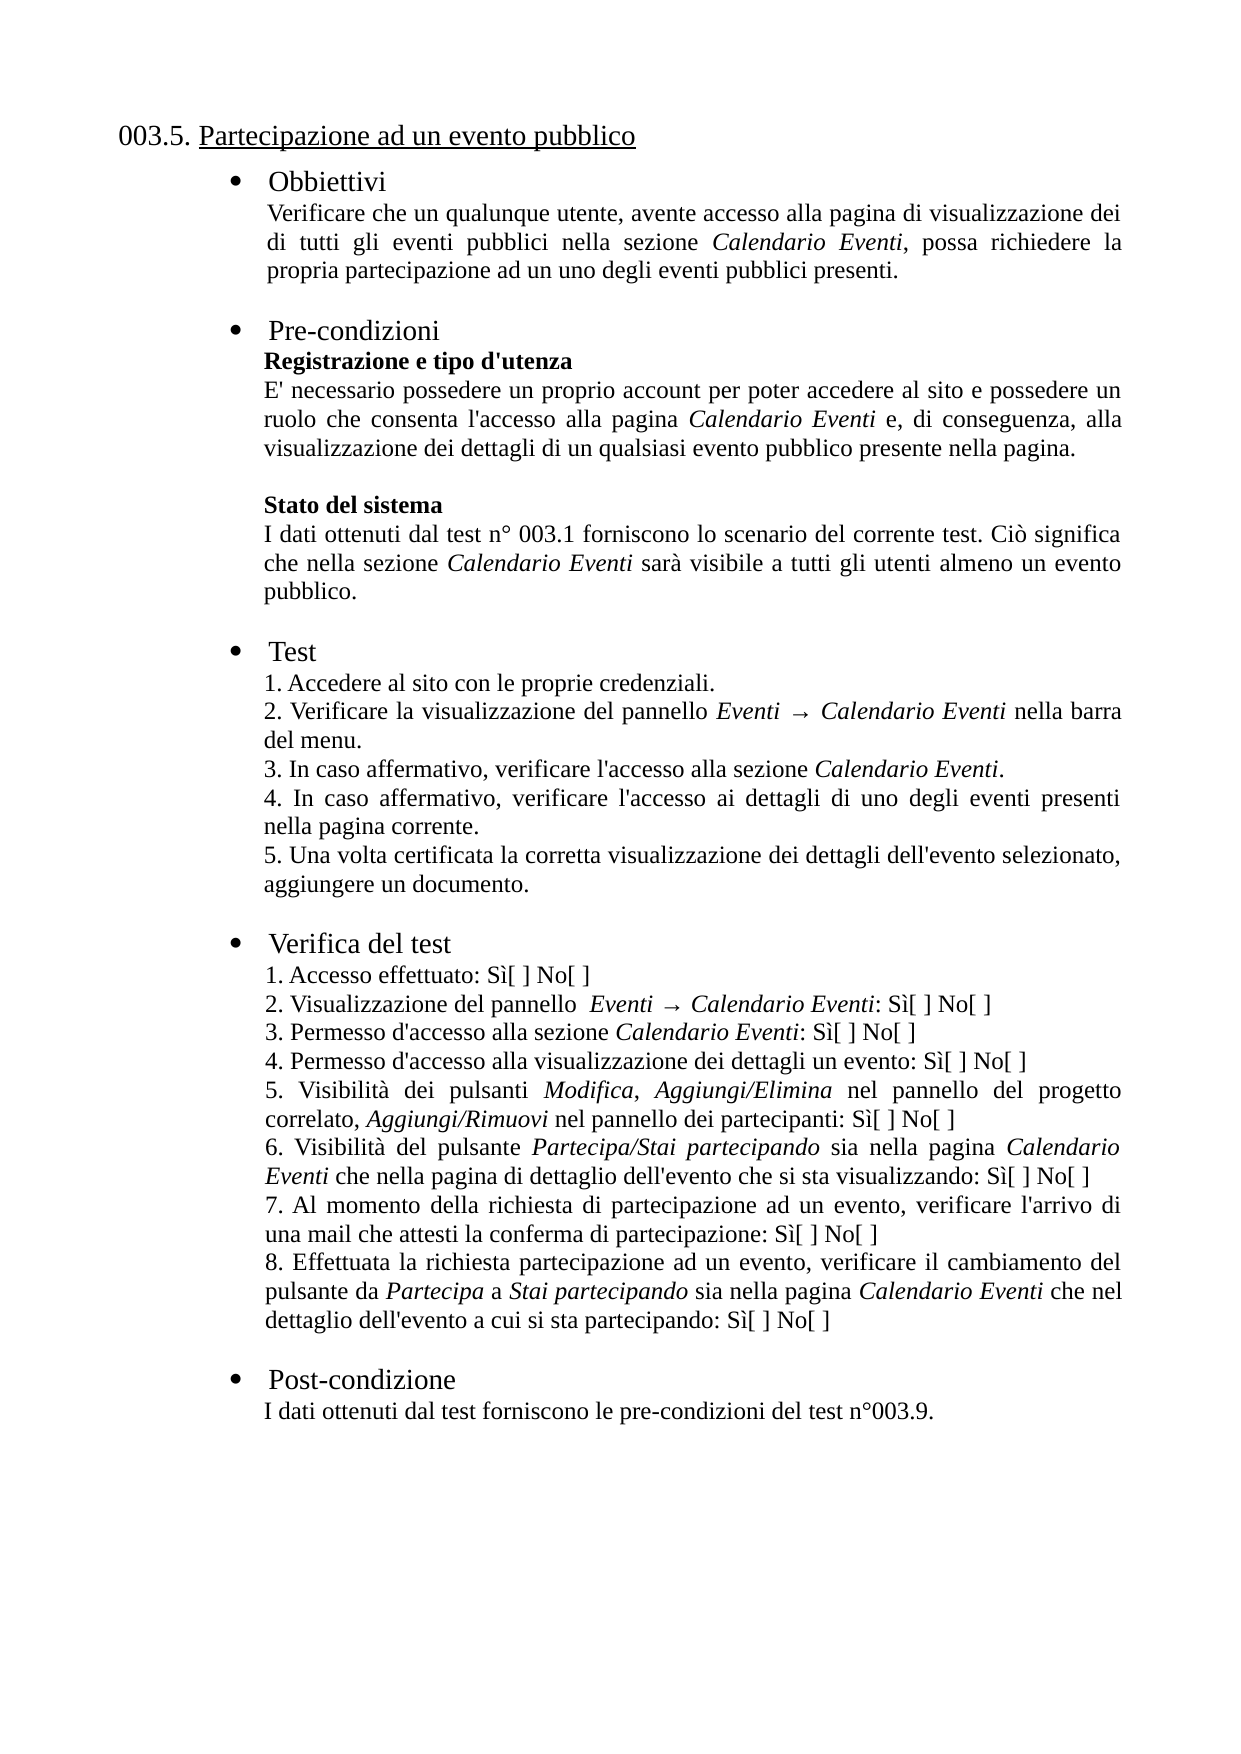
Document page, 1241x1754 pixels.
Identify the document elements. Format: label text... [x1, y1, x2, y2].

list Verifica del test [231, 926, 1122, 960]
text 2. Verificare la visualizzazione del pannello Eventi → Calendario Eventi nella barra del menu. [263, 696, 1122, 754]
text I dati ottenuti dal test n° 003.1 forniscono lo scenario del corrente test. Ciò significa che nella sezione Calendario Eventi sarà visibile a tutti gli utenti almeno un evento pubblico. [263, 519, 1122, 605]
text 2. Visualizzazione del pannello Eventi → Calendario Eventi: Sì[ ] No[ ] [265, 989, 1122, 1017]
list Obbiettivi [231, 164, 1122, 198]
list Pre-condizioni [231, 313, 1122, 346]
text 6. Visibilità del pulsante Partecipa/Stai partecipando sia nella pagina Calendario Eventi che nella pagina di dettaglio dell'evento che si sta visualizzando: Sì[ ] No[ ] [265, 1132, 1122, 1190]
text Stato del sistema [263, 490, 1122, 519]
text 8. Effettuata la richiesta partecipazione ad un evento, verificare il cambiamento del pulsante da Partecipa a Stai partecipando sia nella pagina Calendario Eventi che nel dettaglio dell'evento a cui si sta partecipando: Sì[ ] No[ ] [265, 1247, 1122, 1334]
text 3. In caso affermativo, verificare l'accesso alla sezione Calendario Eventi. [263, 754, 1122, 783]
text 5. Visibilità dei pulsanti Modifica, Aggiungi/Elimina nel pannello del progetto correlato, Aggiungi/Rimuovi nel pannello dei partecipanti: Sì[ ] No[ ] [265, 1075, 1122, 1132]
text I dati ottenuti dal test forniscono le pre-condizioni del test n°003.9. [263, 1396, 1122, 1425]
text 4. In caso affermativo, verificare l'accesso ai dettagli di uno degli eventi presenti nella pagina corrente. [263, 783, 1122, 840]
text Verificare che un qualunque utente, avente accesso alla pagina di visualizzazione dei di tutti gli eventi pubblici nella sezione Calendario Eventi, possa richiedere la propria partecipazione ad un uno degli eventi pubblici presenti. [267, 198, 1122, 284]
list Post-condizione [231, 1362, 1122, 1396]
text Registrazione e tipo d'utenza [263, 346, 1122, 375]
text 4. Permesso d'accesso alla visualizzazione dei dettagli un evento: Sì[ ] No[ ] [265, 1046, 1122, 1075]
text 1. Accesso effettuato: Sì[ ] No[ ] [265, 960, 1122, 989]
text 3. Permesso d'accesso alla sezione Calendario Eventi: Sì[ ] No[ ] [265, 1017, 1122, 1046]
list Test [231, 634, 1122, 668]
text E' necessario possedere un proprio account per poter accedere al sito e possedere un ruolo che consenta l'accesso alla pagina Calendario Eventi e, di conseguenza, alla visualizzazione dei dettagli di un qualsiasi evento pubblico presente nella pagina. [263, 375, 1122, 461]
text 7. Al momento della richiesta di partecipazione ad un evento, verificare l'arrivo di una mail che attesti la conferma di partecipazione: Sì[ ] No[ ] [265, 1190, 1122, 1247]
text 1. Accedere al sito con le proprie credenziali. [263, 668, 1122, 696]
text 5. Una volta certificata la corretta visualizzazione dei dettagli dell'evento selezionato, aggiungere un documento. [263, 840, 1122, 898]
subtitle 003.5. Partecipazione ad un evento pubblico [118, 118, 1122, 152]
